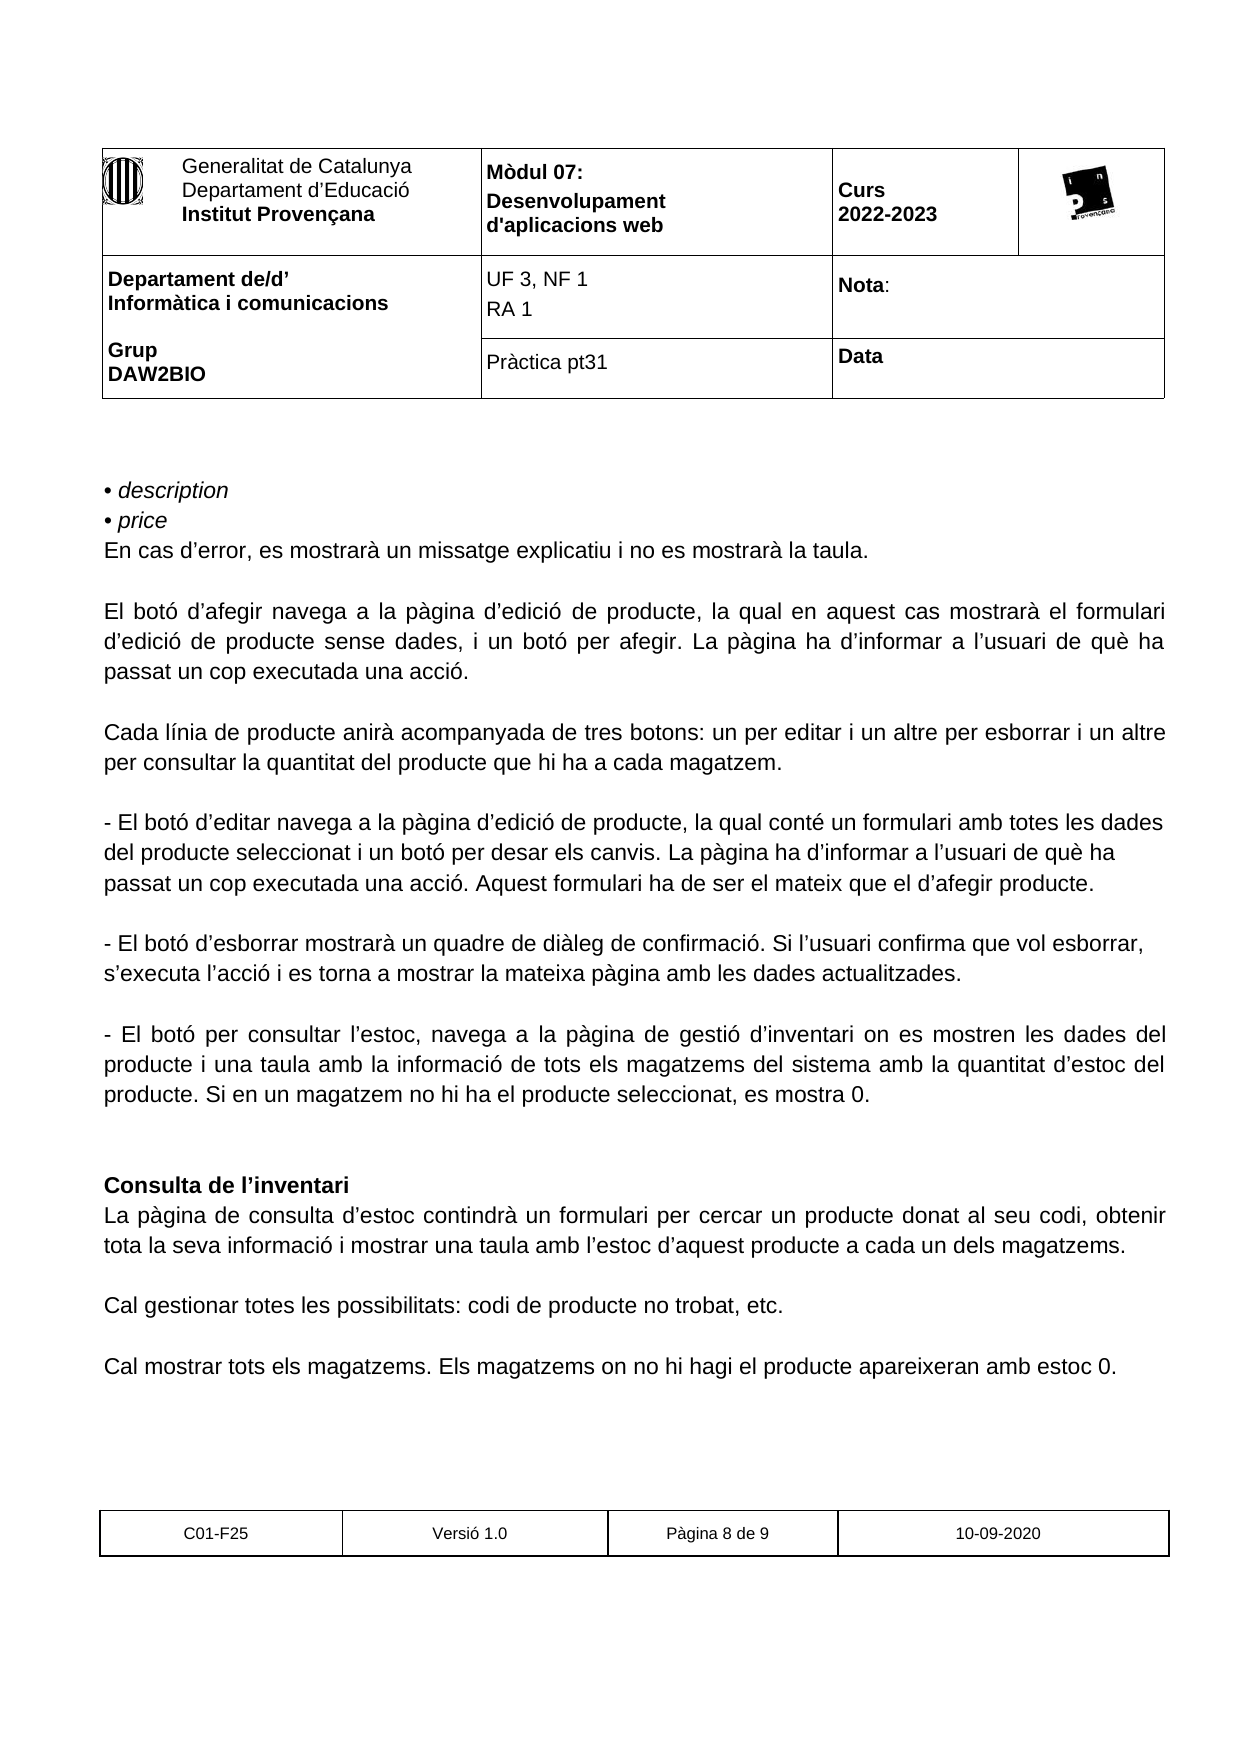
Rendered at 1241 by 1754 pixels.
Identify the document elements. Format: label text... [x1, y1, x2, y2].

text La pàgina de consulta d’estoc contindrà un formulari per cercar un producte donat al seu codi, obtenir tota la seva informació i mostrar una taula amb l’estoc d’aquest producte a cada un dels magatzems. [103, 1202, 1167, 1258]
text • price [103, 507, 1167, 533]
text Cal gestionar totes les possibilitats: codi de producte no trobat, etc. [103, 1292, 1167, 1319]
text El botó d’afegir navega a la pàgina d’edició de producte, la qual en aquest cas mostrarà el formulari d’edició de producte sense dades, i un botó per afegir. La pàgina ha d’informar a l’usuari de què ha passat un cop executada una acció. [103, 598, 1167, 684]
text Consulta de l’inventari [103, 1172, 1167, 1198]
text - El botó d’editar navega a la pàgina d’edició de producte, la qual conté un formulari amb totes les dades [103, 809, 1167, 836]
text Cada línia de producte anirà acompanyada de tres botons: un per editar i un altre per esborrar i un altre per consultar la quantitat del producte que hi ha a cada magatzem. [103, 718, 1167, 775]
text del producte seleccionat i un botó per desar els canvis. La pàgina ha d’informar a l’usuari de què ha [103, 839, 1167, 866]
picture [1046, 165, 1130, 220]
picture [102, 157, 143, 205]
text passat un cop executada una acció. Aquest formulari ha de ser el mateix que el d’afegir producte. [103, 869, 1167, 896]
text • description [103, 477, 1167, 503]
text - El botó per consultar l’estoc, navega a la pàgina de gestió d’inventari on es mostren les dades del producte i una taula amb la informació de tots els magatzems del sistema amb la quantitat d’estoc del producte. Si en un magatzem no hi ha el producte seleccionat, es mostra 0. [103, 1021, 1167, 1107]
text - El botó d’esborrar mostrarà un quadre de diàleg de confirmació. Si l’usuari confirma que vol esborrar, [103, 930, 1167, 956]
text Cal mostrar tots els magatzems. Els magatzems on no hi hagi el producte apareixeran amb estoc 0. [103, 1353, 1167, 1379]
text En cas d’error, es mostrarà un missatge explicatiu i no es mostrarà la taula. [103, 537, 1167, 564]
text s’executa l’acció i es torna a mostrar la mateixa pàgina amb les dades actualitzades. [103, 960, 1167, 987]
